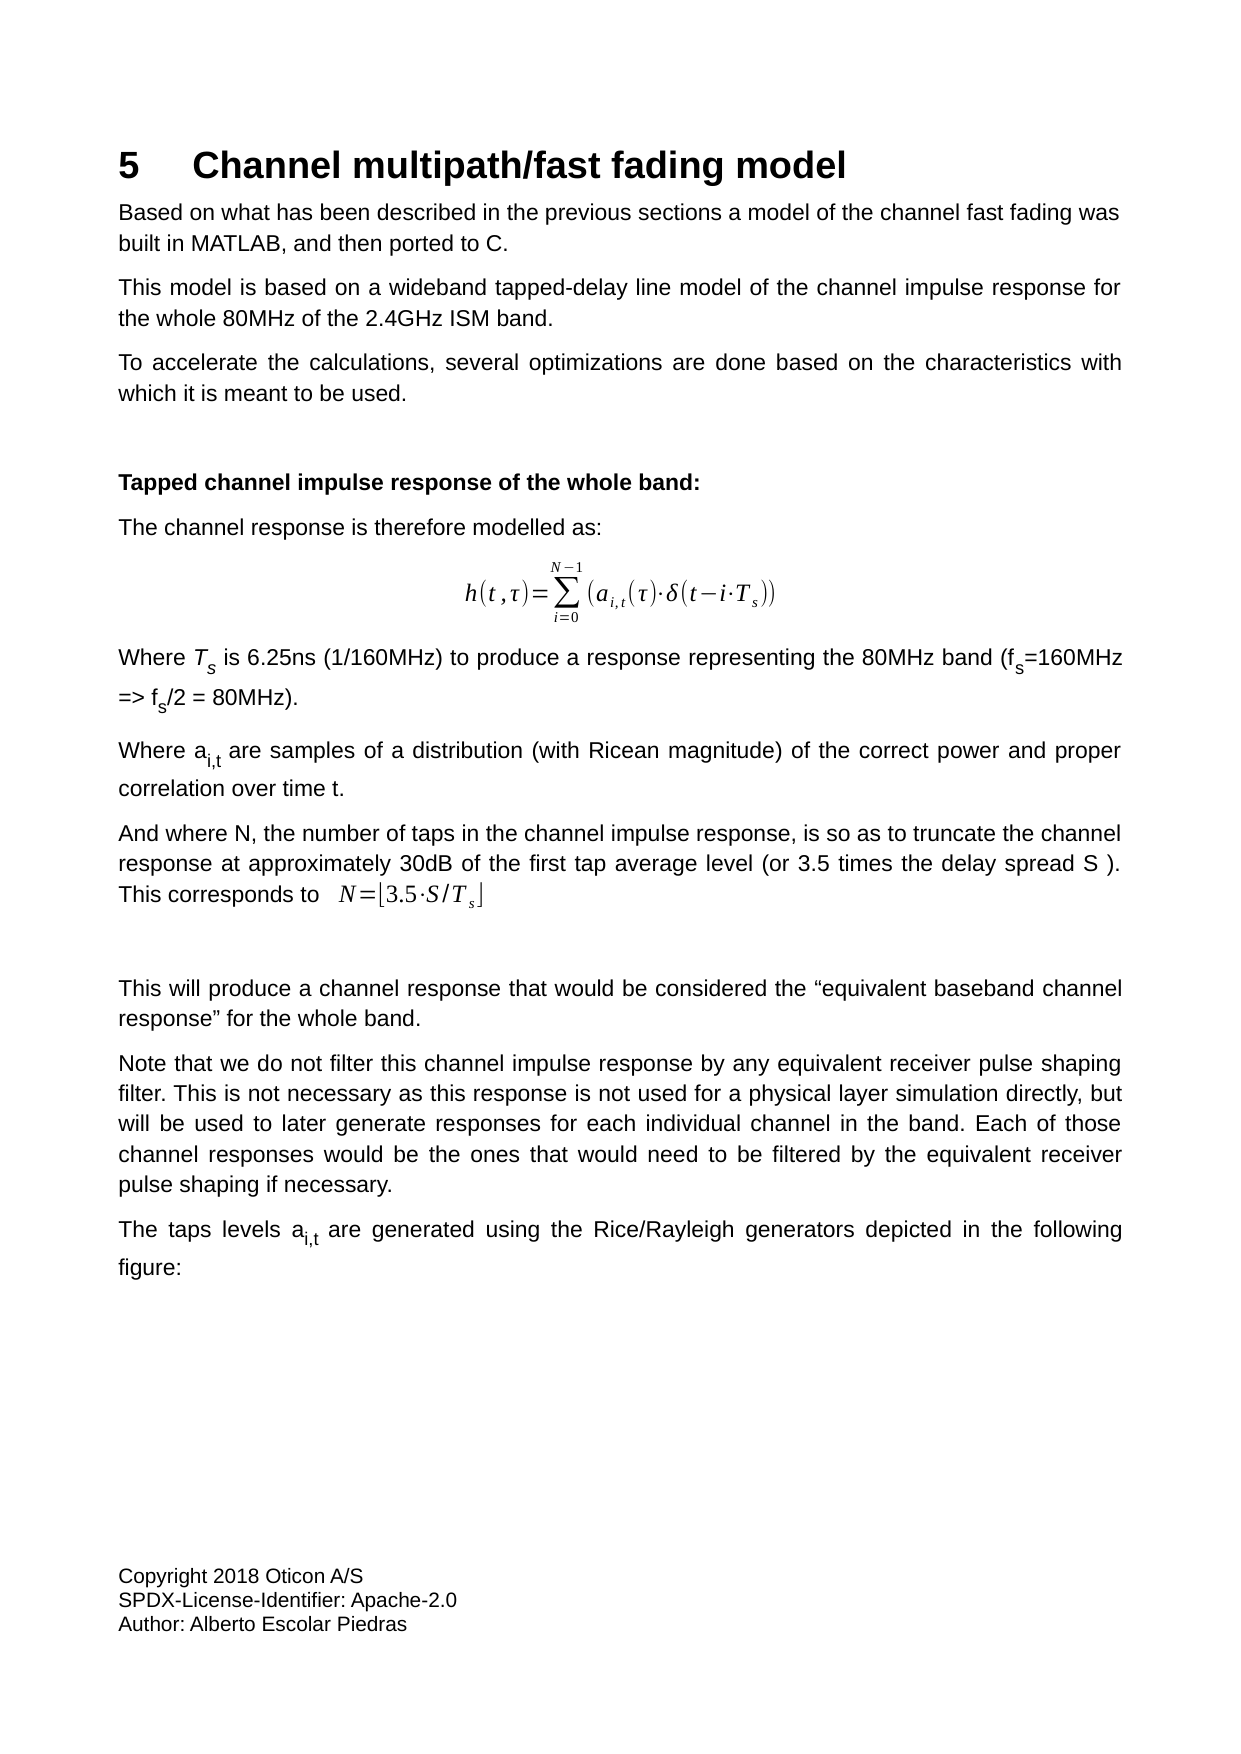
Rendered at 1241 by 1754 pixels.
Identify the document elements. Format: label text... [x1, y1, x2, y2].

text Note that we do not filter this channel impulse response by any equivalent receiver pulse shaping filter. This is not necessary as this response is not used for a physical layer simulation directly, but will be used to later generate responses for each individual channel in the band. Each of those channel responses would be the ones that would need to be filtered by the equivalent receiver pulse shaping if necessary. [118, 1050, 1123, 1197]
text Where Ts is 6.25ns (1/160MHz) to produce a response representing the 80MHz band (fs=160MHz => fs/2 = 80MHz). [118, 644, 1123, 718]
text And where N, the number of taps in the channel impulse response, is so as to truncate the channel response at approximately 30dB of the first tap average level (or 3.5 times the delay spread S ). This corresponds to [118, 820, 1123, 912]
text The taps levels ai,t are generated using the Rice/Rayleigh generators depicted in the following figure: [118, 1216, 1123, 1280]
text The channel response is therefore modelled as: [118, 514, 1123, 540]
text To accelerate the calculations, several optimizations are done based on the characteristics with which it is meant to be used. [118, 349, 1123, 406]
text Where ai,t are samples of a distribution (with Ricean magnitude) of the correct power and proper correlation over time t. [118, 737, 1123, 802]
text Tapped channel impulse response of the whole band: [118, 469, 1123, 495]
subtitle Channel multipath/fast fading model [118, 143, 1123, 187]
text Based on what has been described in the previous sections a model of the channel fast fading was built in MATLAB, and then ported to C. [118, 199, 1123, 256]
text This will produce a channel response that would be considered the “equivalent baseband channel response” for the whole band. [118, 975, 1123, 1032]
text This model is based on a wideband tapped-delay line model of the channel impulse response for the whole 80MHz of the 2.4GHz ISM band. [118, 274, 1123, 331]
